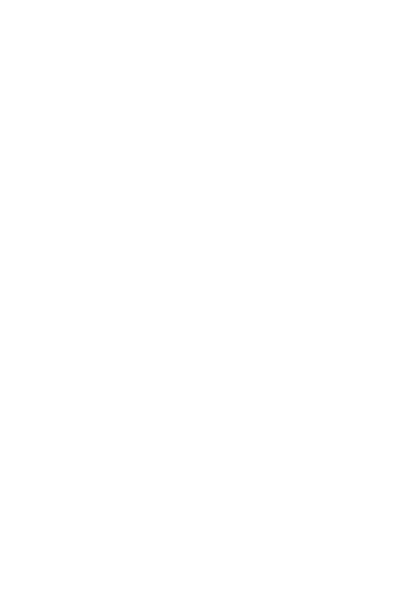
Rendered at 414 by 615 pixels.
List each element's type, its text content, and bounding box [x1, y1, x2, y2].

table_cell <load(record, 'code_partner', mode='string')> <load(record, 'code_partner')> <load(record, 'description_partner')> <load(record, 'frame')> [0, 47, 413, 106]
table_cell </for> [0, 195, 413, 212]
table_cell [124, 106, 413, 195]
table_cell <for each="counter in range(0, 1 if data.get('demo_mode', False) else (load(record, 'counter') or 1))"> [0, 30, 413, 47]
table_cell </for> [0, 213, 413, 230]
table_cell [0, 106, 124, 195]
table_header <for each="record in get_report_label(data)"> [0, 12, 413, 29]
